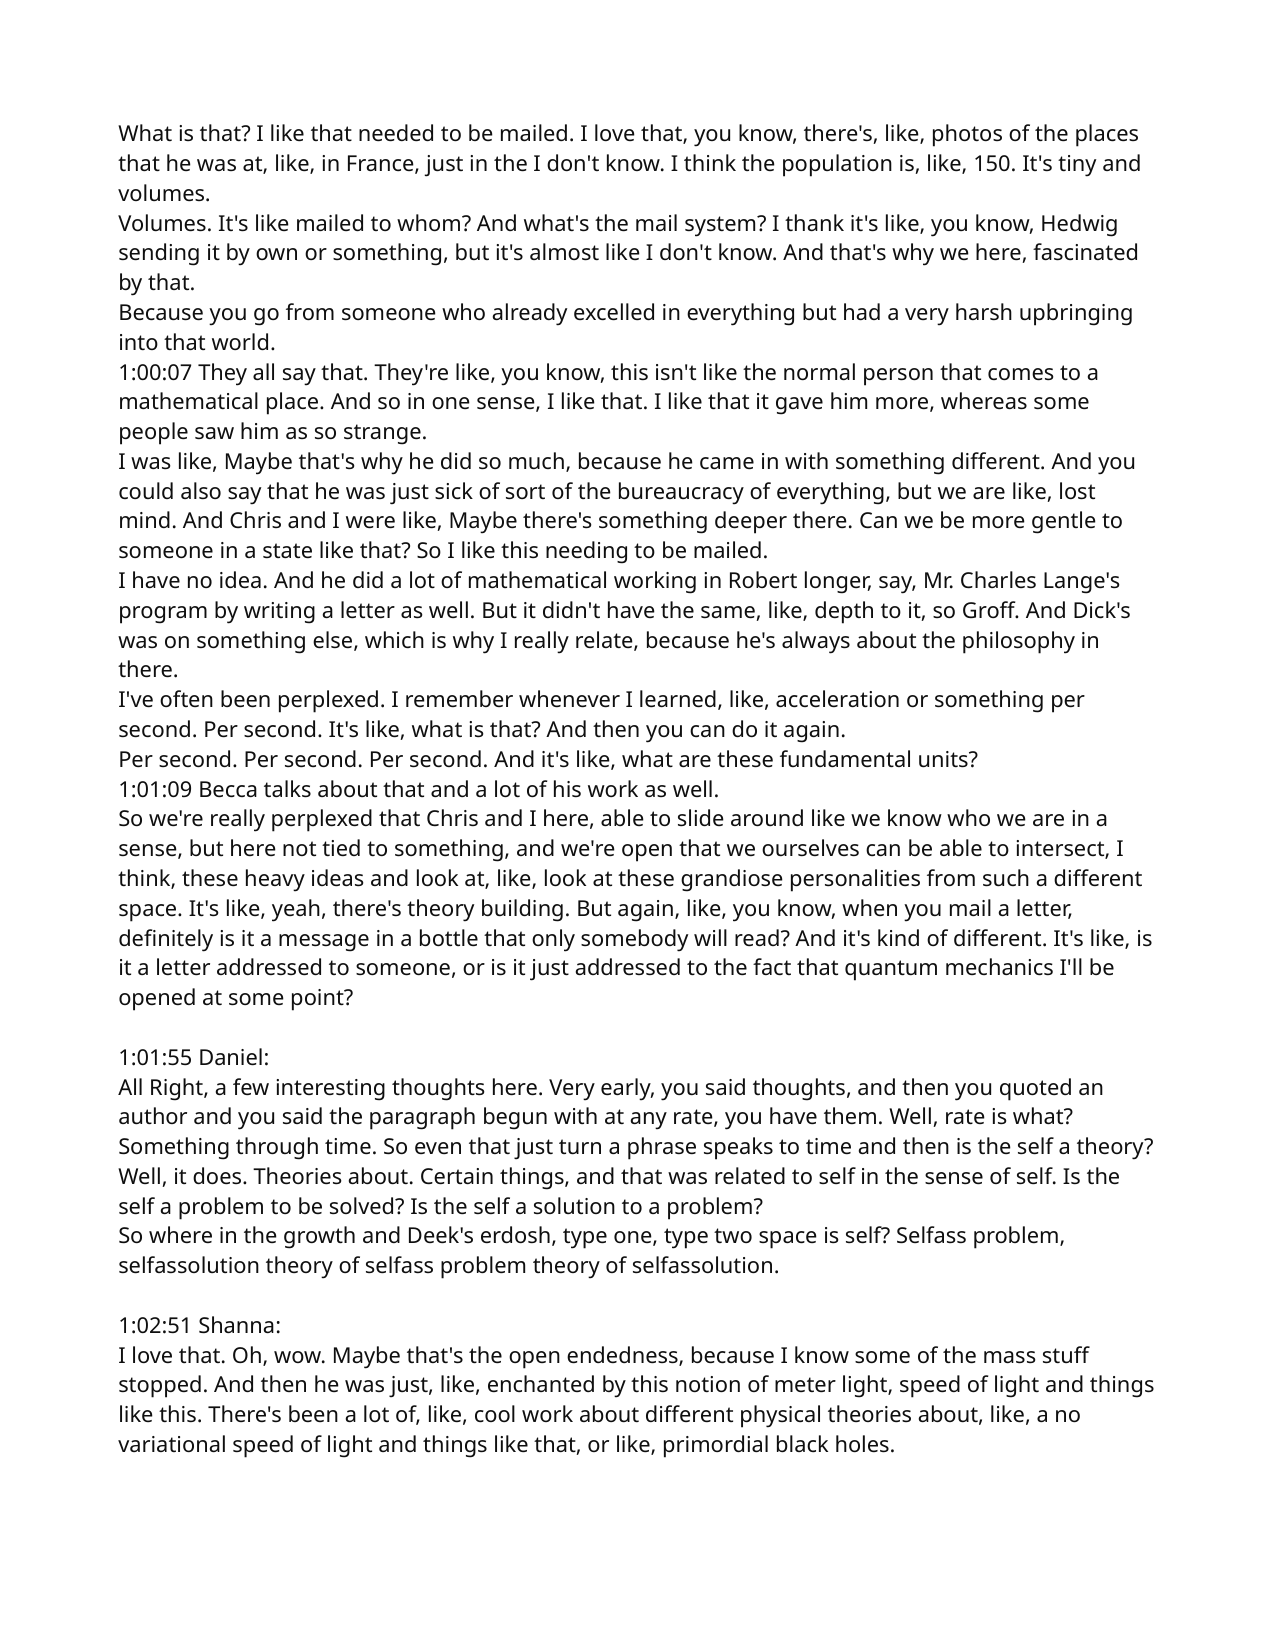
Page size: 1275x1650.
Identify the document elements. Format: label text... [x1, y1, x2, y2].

text So we're really perplexed that Chris and I here, able to slide around like we know who we are in a sense, but here not tied to something, and we're open that we ourselves can be able to intersect, I think, these heavy ideas and look at, like, look at these grandiose personalities from such a different space. It's like, yeah, there's theory building. But again, like, you know, when you mail a letter, definitely is it a message in a bottle that only somebody will read? And it's kind of different. It's like, is it a letter addressed to someone, or is it just addressed to the fact that quantum mechanics I'll be opened at some point? [118, 803, 1157, 1012]
text 1:01:09 Becca talks about that and a lot of his work as well. [118, 773, 1157, 803]
text Because you go from someone who already excelled in everything but had a very harsh upbringing into that world. [118, 297, 1157, 356]
text All Right, a few interesting thoughts here. Very early, you said thoughts, and then you quoted an author and you said the paragraph begun with at any rate, you have them. Well, rate is what? Something through time. So even that just turn a phrase speaks to time and then is the self a theory? [118, 1071, 1157, 1161]
text I love that. Oh, wow. Maybe that's the open endedness, because I know some of the mass stuff stopped. And then he was just, like, enchanted by this notion of meter light, speed of light and things like this. There's been a lot of, like, cool work about different physical theories about, like, a no variational speed of light and things like that, or like, primordial black holes. [118, 1339, 1157, 1459]
text So where in the growth and Deek's erdosh, type one, type two space is self? Selfass problem, selfassolution theory of selfass problem theory of selfassolution. [118, 1220, 1157, 1280]
text Well, it does. Theories about. Certain things, and that was related to self in the sense of self. Is the self a problem to be solved? Is the self a solution to a problem? [118, 1161, 1157, 1220]
text I was like, Maybe that's why he did so much, because he came in with something different. And you could also say that he was just sick of sort of the bureaucracy of everything, but we are like, lost mind. And Chris and I were like, Maybe there's something deeper there. Can we be more gentle to someone in a state like that? So I like this needing to be mailed. [118, 446, 1157, 565]
text Volumes. It's like mailed to whom? And what's the mail system? I thank it's like, you know, Hedwig sending it by own or something, but it's almost like I don't know. And that's why we here, fascinated by that. [118, 207, 1157, 297]
text 1:01:55 Daniel: [118, 1042, 1157, 1071]
text I have no idea. And he did a lot of mathematical working in Robert longer, say, Mr. Charles Lange's program by writing a letter as well. But it didn't have the same, like, depth to it, so Groff. And Dick's was on something else, which is why I really relate, because he's always about the philosophy in there. [118, 565, 1157, 684]
text 1:02:51 Shanna: [118, 1310, 1157, 1339]
text I've often been perplexed. I remember whenever I learned, like, acceleration or something per second. Per second. It's like, what is that? And then you can do it again. [118, 684, 1157, 744]
text What is that? I like that needed to be mailed. I love that, you know, there's, like, photos of the places that he was at, like, in France, just in the I don't know. I think the population is, like, 150. It's tiny and volumes. [118, 118, 1157, 207]
text 1:00:07 They all say that. They're like, you know, this isn't like the normal person that comes to a mathematical place. And so in one sense, I like that. I like that it gave him more, whereas some people saw him as so strange. [118, 356, 1157, 446]
text Per second. Per second. Per second. And it's like, what are these fundamental units? [118, 744, 1157, 773]
